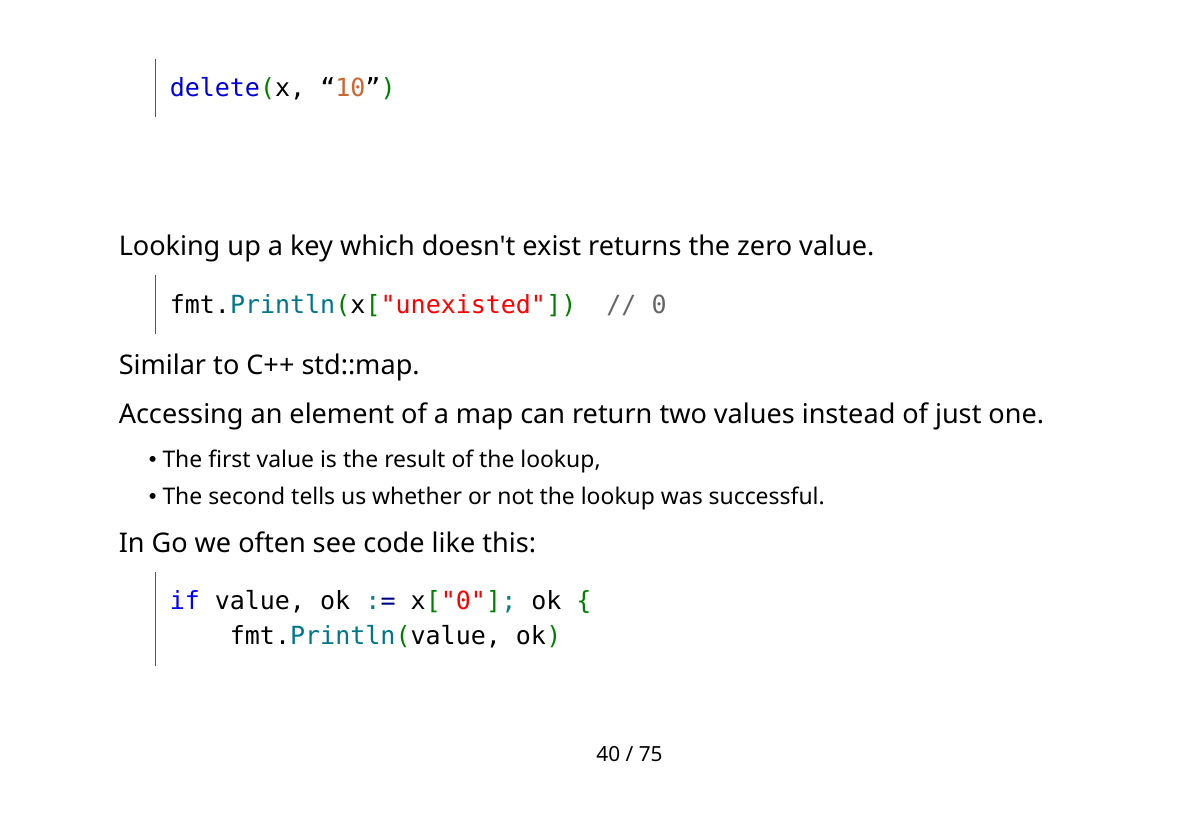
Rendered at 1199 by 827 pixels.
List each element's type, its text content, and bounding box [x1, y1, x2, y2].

subtitle The second tells us whether or not the lookup was successful. [148, 480, 1140, 511]
text delete(x, “10”) [154, 58, 1140, 117]
text In Go we often see code like this: [118, 523, 1140, 560]
text Looking up a key which doesn't exist returns the zero value. [118, 226, 1140, 263]
text if value, ok := x["0"]; ok { [156, 572, 1140, 607]
subtitle The first value is the result of the lookup, [148, 443, 1140, 474]
text Similar to C++ std::map. [118, 346, 1140, 382]
text fmt.Println(x["unexisted"]) // 0 [156, 275, 1140, 334]
text Accessing an element of a map can return two values instead of just one. [118, 394, 1140, 431]
text fmt.Println(value, ok) [156, 607, 1140, 666]
